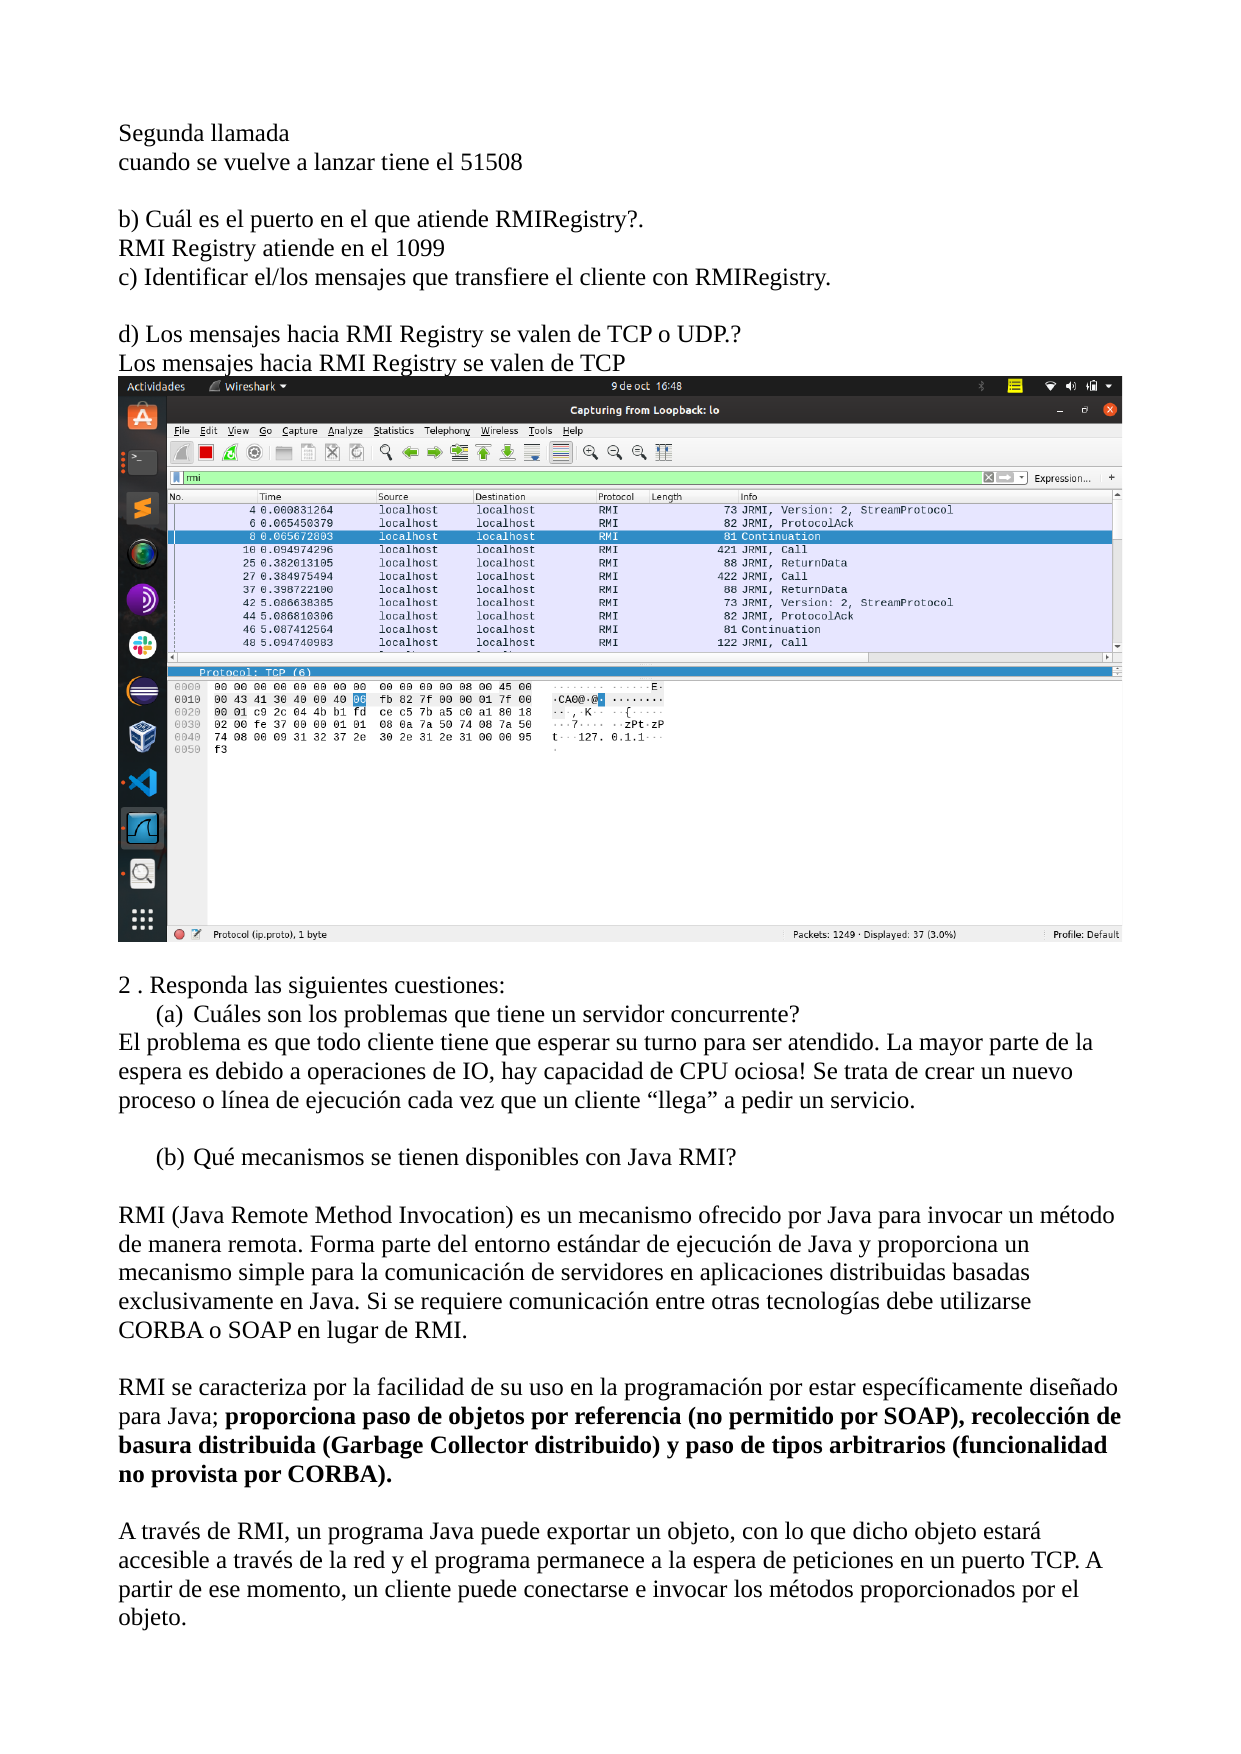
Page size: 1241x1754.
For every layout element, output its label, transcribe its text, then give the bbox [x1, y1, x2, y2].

text El problema es que todo cliente tiene que esperar su turno para ser atendido. La mayor parte de la espera es debido a operaciones de IO, hay capacidad de CPU ociosa! Se trata de crear un nuevo proceso o línea de ejecución cada vez que un cliente “llega” a pedir un servicio. [118, 1027, 1122, 1114]
text RMI Registry atiende en el 1099 [118, 233, 1122, 262]
text d) Los mensajes hacia RMI Registry se valen de TCP o UDP.? [118, 319, 1122, 348]
text cuando se vuelve a lanzar tiene el 51508 [118, 147, 1122, 176]
text Segunda llamada [118, 118, 1122, 147]
text RMI se caracteriza por la facilidad de su uso en la programación por estar específicamente diseñado para Java; proporciona paso de objetos por referencia (no permitido por SOAP), recolección de basura distribuida (Garbage Collector distribuido) y paso de tipos arbitrarios (funcionalidad no provista por CORBA). [118, 1372, 1122, 1487]
text RMI (Java Remote Method Invocation) es un mecanismo ofrecido por Java para invocar un método de manera remota. Forma parte del entorno estándar de ejecución de Java y proporciona un mecanismo simple para la comunicación de servidores en aplicaciones distribuidas basadas exclusivamente en Java. Si se requiere comunicación entre otras tecnologías debe utilizarse CORBA o SOAP en lugar de RMI. [118, 1200, 1122, 1344]
text Los mensajes hacia RMI Registry se valen de TCP [118, 348, 1122, 376]
text c) Identificar el/los mensajes que transfiere el cliente con RMIRegistry. [118, 262, 1122, 291]
text 2 . Responda las siguientes cuestiones: [118, 970, 1122, 999]
text b) Cuál es el puerto en el que atiende RMIRegistry?. [118, 204, 1122, 233]
list Cuáles son los problemas que tiene un servidor concurrente? [156, 999, 1122, 1027]
picture [118, 376, 1123, 942]
list Qué mecanismos se tienen disponibles con Java RMI? [156, 1142, 1122, 1171]
text A través de RMI, un programa Java puede exportar un objeto, con lo que dicho objeto estará accesible a través de la red y el programa permanece a la espera de peticiones en un puerto TCP. A partir de ese momento, un cliente puede conectarse e invocar los métodos proporcionados por el objeto. [118, 1516, 1122, 1631]
